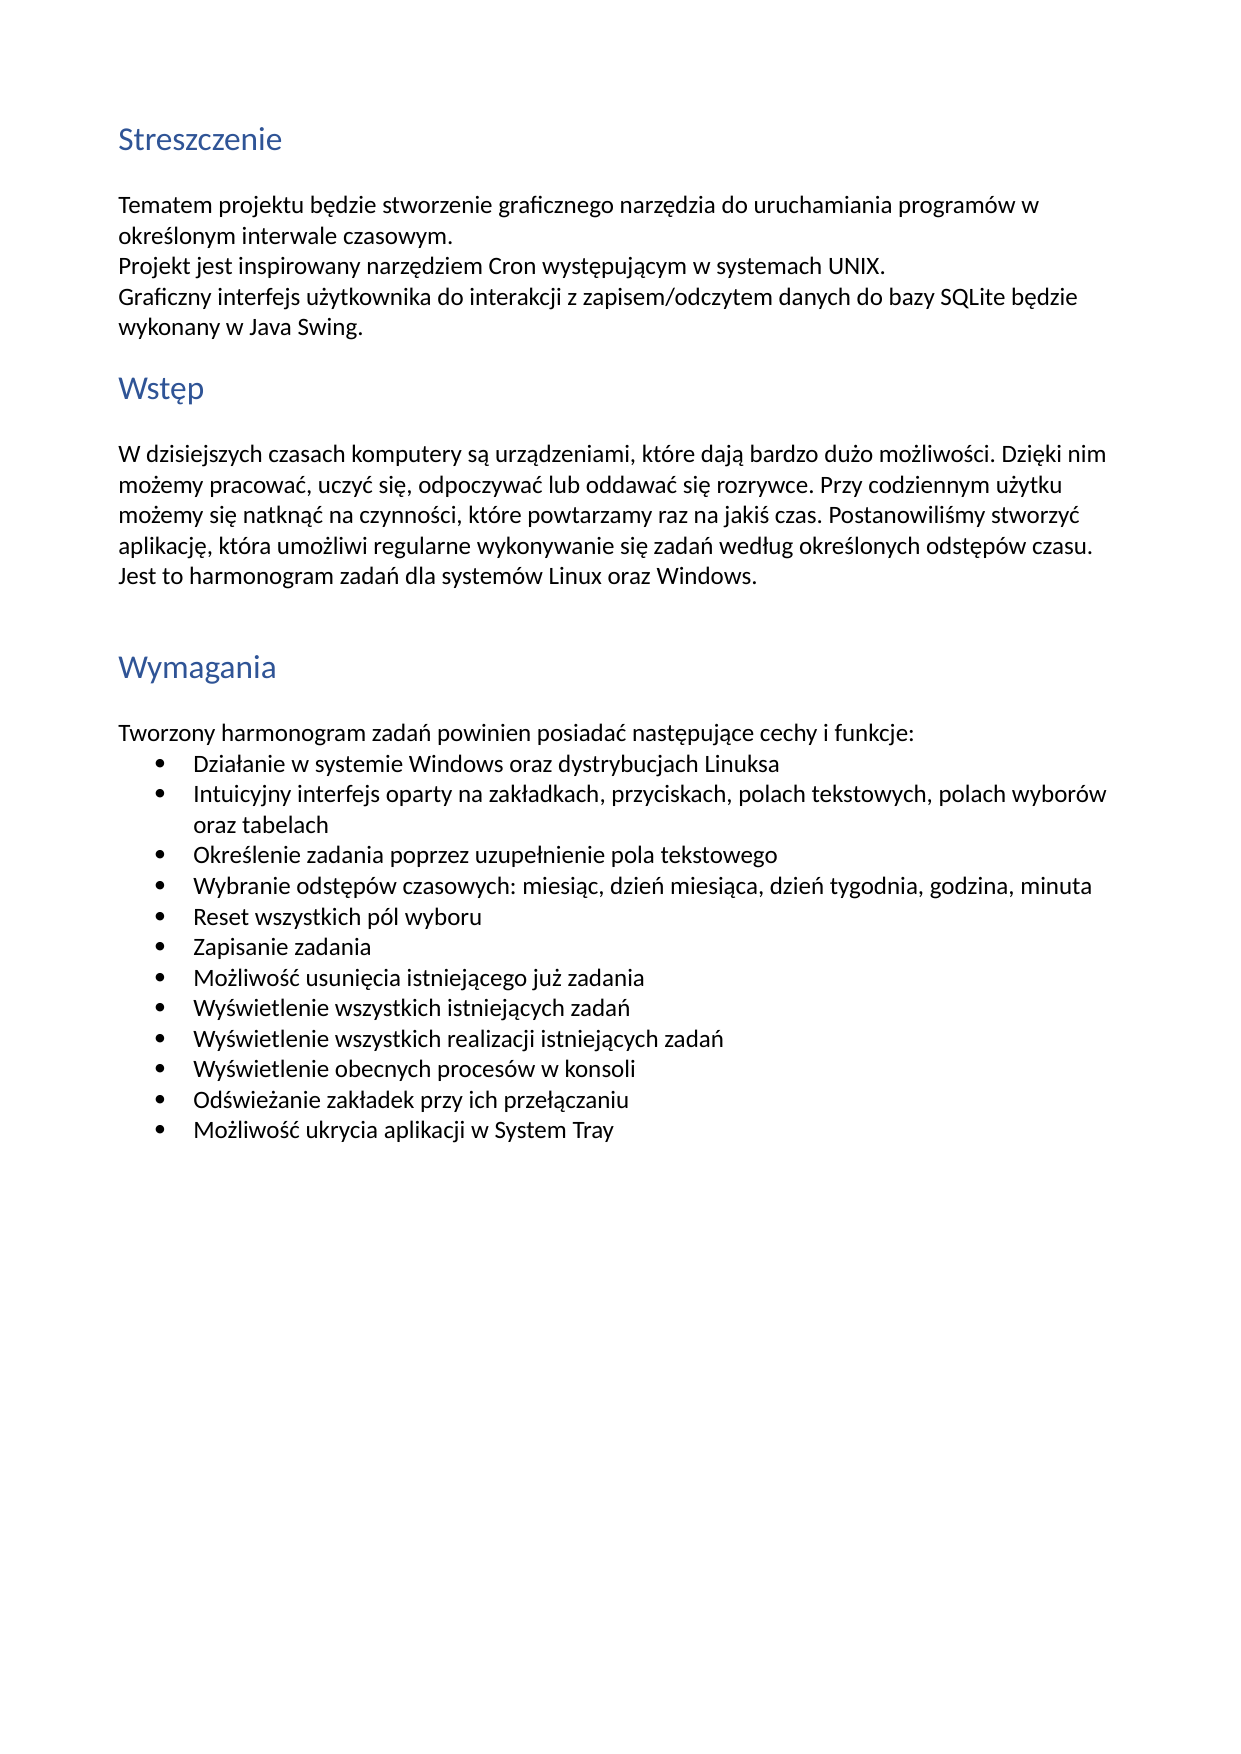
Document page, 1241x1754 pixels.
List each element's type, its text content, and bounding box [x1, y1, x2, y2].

text W dzisiejszych czasach komputery są urządzeniami, które dają bardzo dużo możliwości. Dzięki nim możemy pracować, uczyć się, odpoczywać lub oddawać się rozrywce. Przy codziennym użytku możemy się natknąć na czynności, które powtarzamy raz na jakiś czas. Postanowiliśmy stworzyć aplikację, która umożliwi regularne wykonywanie się zadań według określonych odstępów czasu. Jest to harmonogram zadań dla systemów Linux oraz Windows. [118, 438, 1122, 591]
list Zapisanie zadania [156, 931, 1122, 962]
list Intuicyjny interfejs oparty na zakładkach, przyciskach, polach tekstowych, polach wyborów oraz tabelach [156, 779, 1122, 840]
text Tworzony harmonogram zadań powinien posiadać następujące cechy i funkcje: [118, 718, 1122, 748]
text Tematem projektu będzie stworzenie graficznego narzędzia do uruchamiania programów w określonym interwale czasowym. [118, 189, 1122, 250]
text Graficzny interfejs użytkownika do interakcji z zapisem/odczytem danych do bazy SQLite będzie wykonany w Java Swing. [118, 281, 1122, 342]
list Możliwość ukrycia aplikacji w System Tray [156, 1114, 1122, 1145]
list Wybranie odstępów czasowych: miesiąc, dzień miesiąca, dzień tygodnia, godzina, minuta [156, 870, 1122, 901]
list Wyświetlenie obecnych procesów w konsoli [156, 1053, 1122, 1084]
subtitle Wymagania [118, 646, 1122, 687]
list Działanie w systemie Windows oraz dystrybucjach Linuksa [156, 748, 1122, 779]
subtitle Streszczenie [118, 118, 1122, 159]
text Projekt jest inspirowany narzędziem Cron występującym w systemach UNIX. [118, 250, 1122, 281]
list Możliwość usunięcia istniejącego już zadania [156, 962, 1122, 992]
list Odświeżanie zakładek przy ich przełączaniu [156, 1084, 1122, 1114]
list Wyświetlenie wszystkich realizacji istniejących zadań [156, 1023, 1122, 1053]
subtitle Wstęp [118, 367, 1122, 408]
list Wyświetlenie wszystkich istniejących zadań [156, 992, 1122, 1023]
list Określenie zadania poprzez uzupełnienie pola tekstowego [156, 840, 1122, 870]
list Reset wszystkich pól wyboru [156, 901, 1122, 931]
